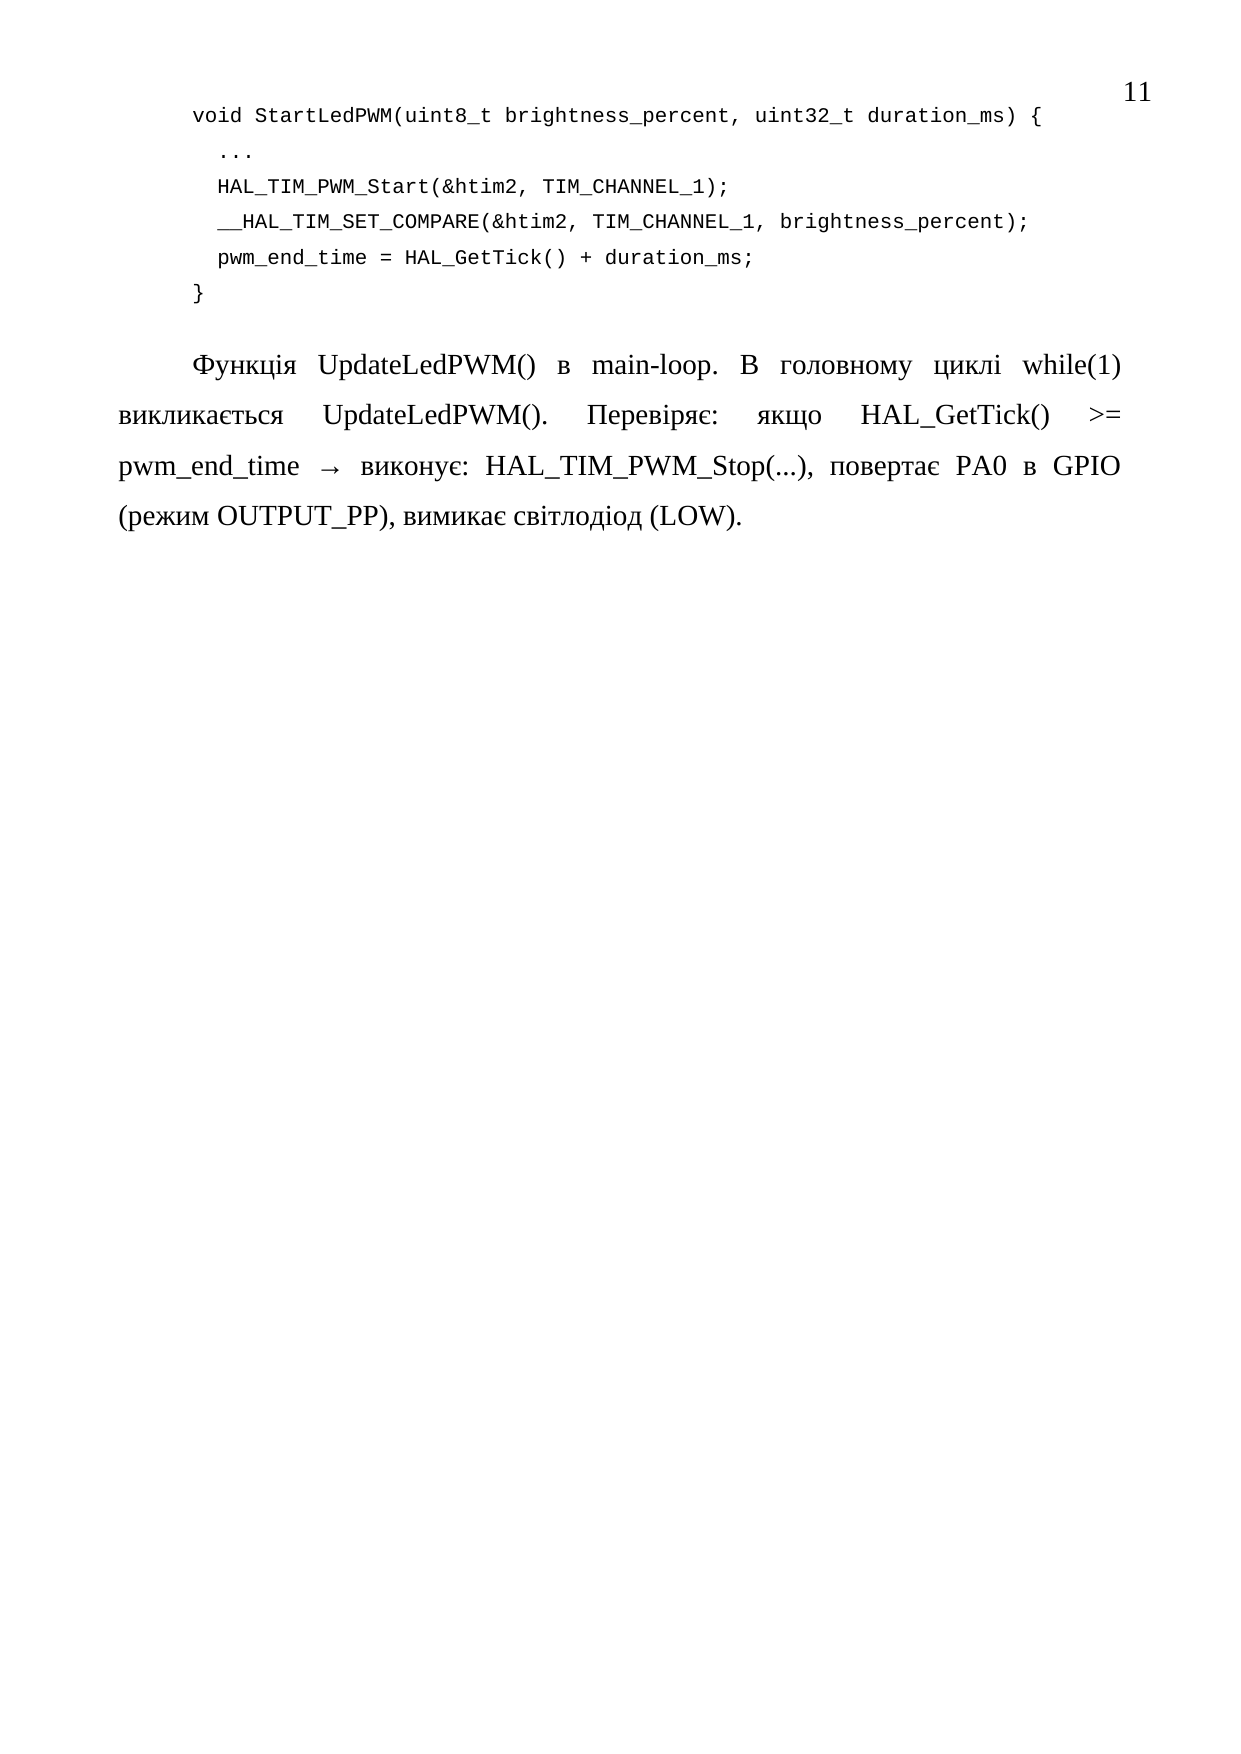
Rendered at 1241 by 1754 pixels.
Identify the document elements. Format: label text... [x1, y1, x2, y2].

text Функція UpdateLedPWM() в main-loop. В головному циклі while(1) викликається UpdateLedPWM(). Перевіряє: якщо HAL_GetTick() >= pwm_end_time → виконує: HAL_TIM_PWM_Stop(...), повертає PA0 в GPIO (режим OUTPUT_PP), вимикає світлодіод (LOW). [118, 347, 1122, 532]
text pwm_end_time = HAL_GetTick() + duration_ms; [118, 247, 1122, 271]
text } [118, 282, 1122, 306]
text void StartLedPWM(uint8_t brightness_percent, uint32_t duration_ms) { [118, 105, 1122, 129]
text __HAL_TIM_SET_COMPARE(&htim2, TIM_CHANNEL_1, brightness_percent); [118, 211, 1122, 235]
text ... [118, 141, 1122, 164]
text HAL_TIM_PWM_Start(&htim2, TIM_CHANNEL_1); [118, 176, 1122, 200]
